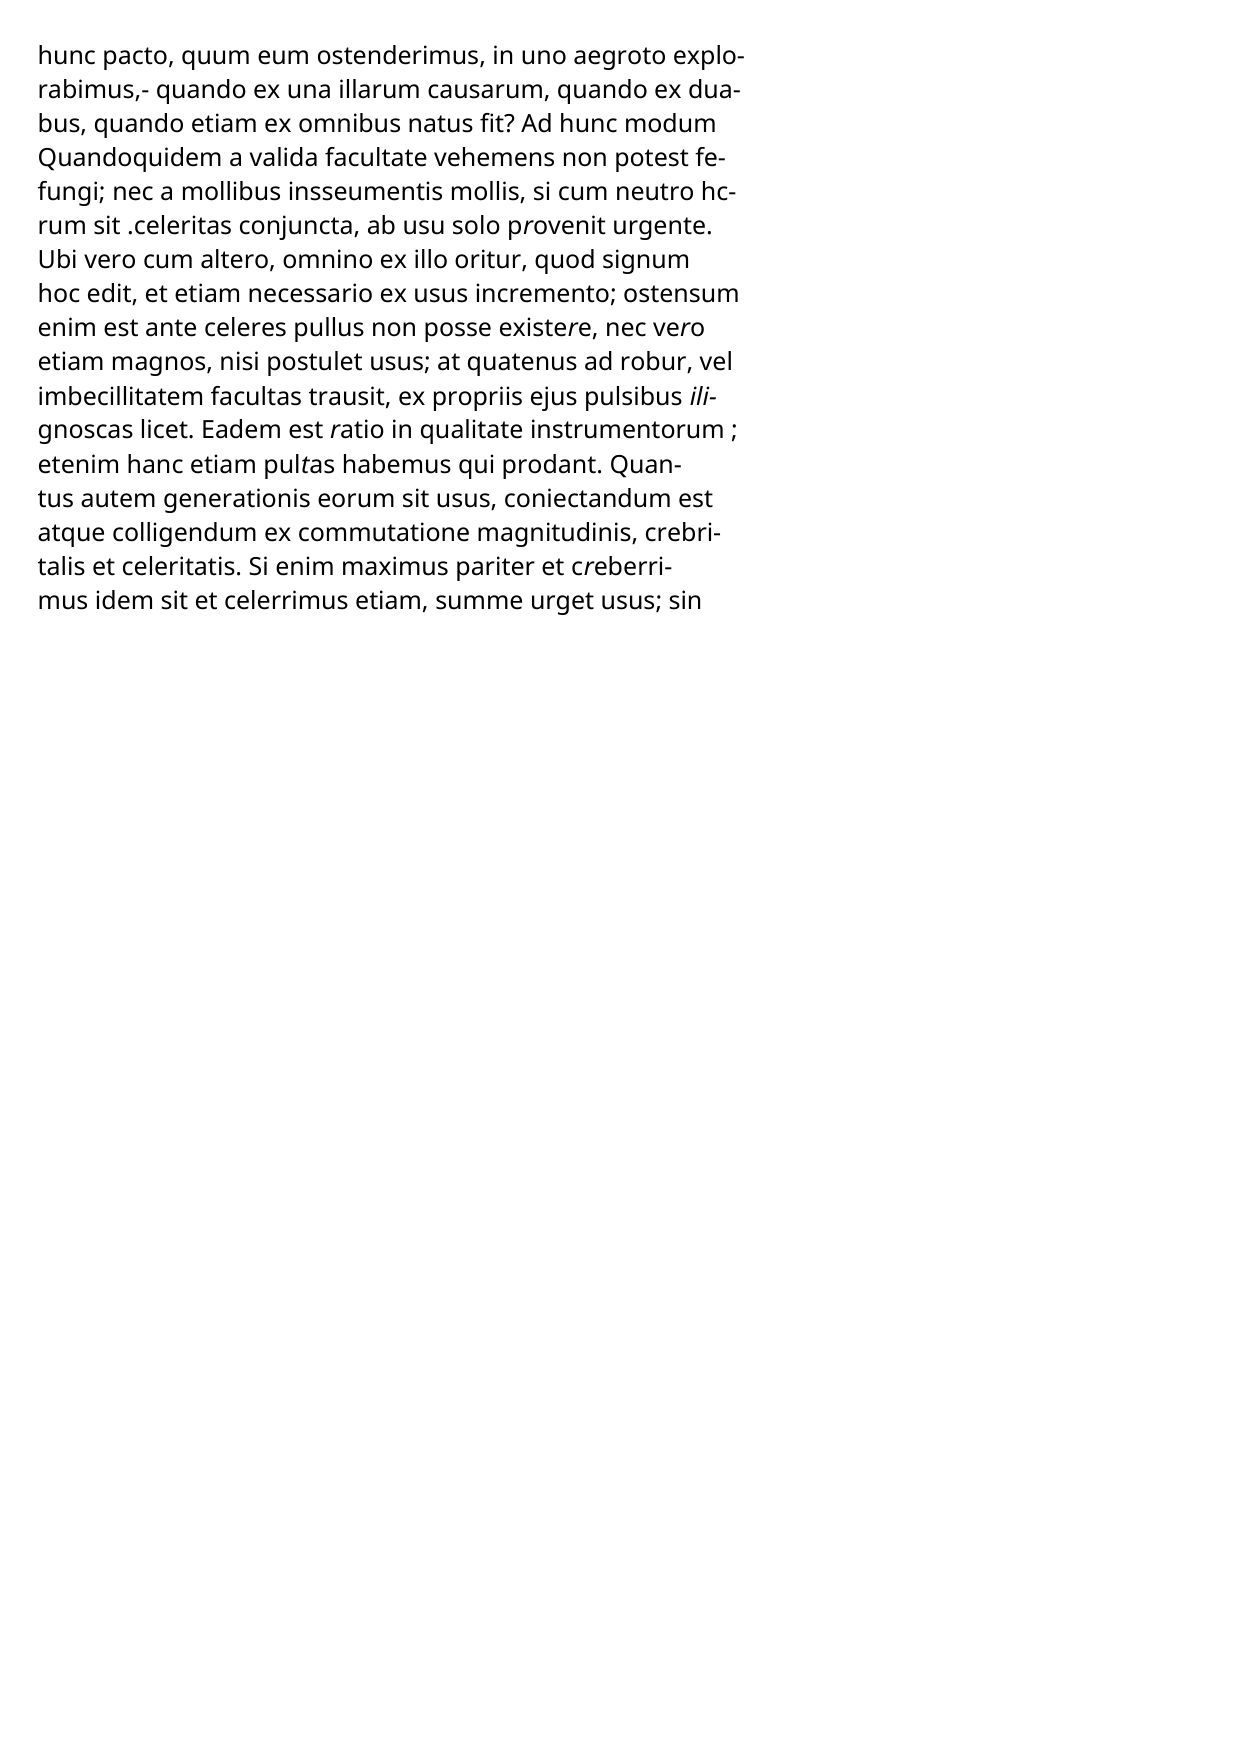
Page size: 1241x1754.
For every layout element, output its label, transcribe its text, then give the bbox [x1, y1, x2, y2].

text hunc pacto, quum eum ostenderimus, in uno aegroto explo- rabimus,- quando ex una illarum causarum, quando ex dua- bus, quando etiam ex omnibus natus fit? Ad hunc modum Quandoquidem a valida facultate vehemens non potest fe- fungi; nec a mollibus insseumentis mollis, si cum neutro hc- rum sit .celeritas conjuncta, ab usu solo provenit urgente. Ubi vero cum altero, omnino ex illo oritur, quod signum hoc edit, et etiam necessario ex usus incremento; ostensum enim est ante celeres pullus non posse existere, nec vero etiam magnos, nisi postulet usus; at quatenus ad robur, vel imbecillitatem facultas trausit, ex propriis ejus pulsibus ili- gnoscas licet. Eadem est ratio in qualitate instrumentorum ; etenim hanc etiam pultas habemus qui prodant. Quan- tus autem generationis eorum sit usus, coniectandum est atque colligendum ex commutatione magnitudinis, crebri- talis et celeritatis. Si enim maximus pariter et creberri- mus idem sit et celerrimus etiam, summe urget usus; sin [37, 37, 1203, 617]
